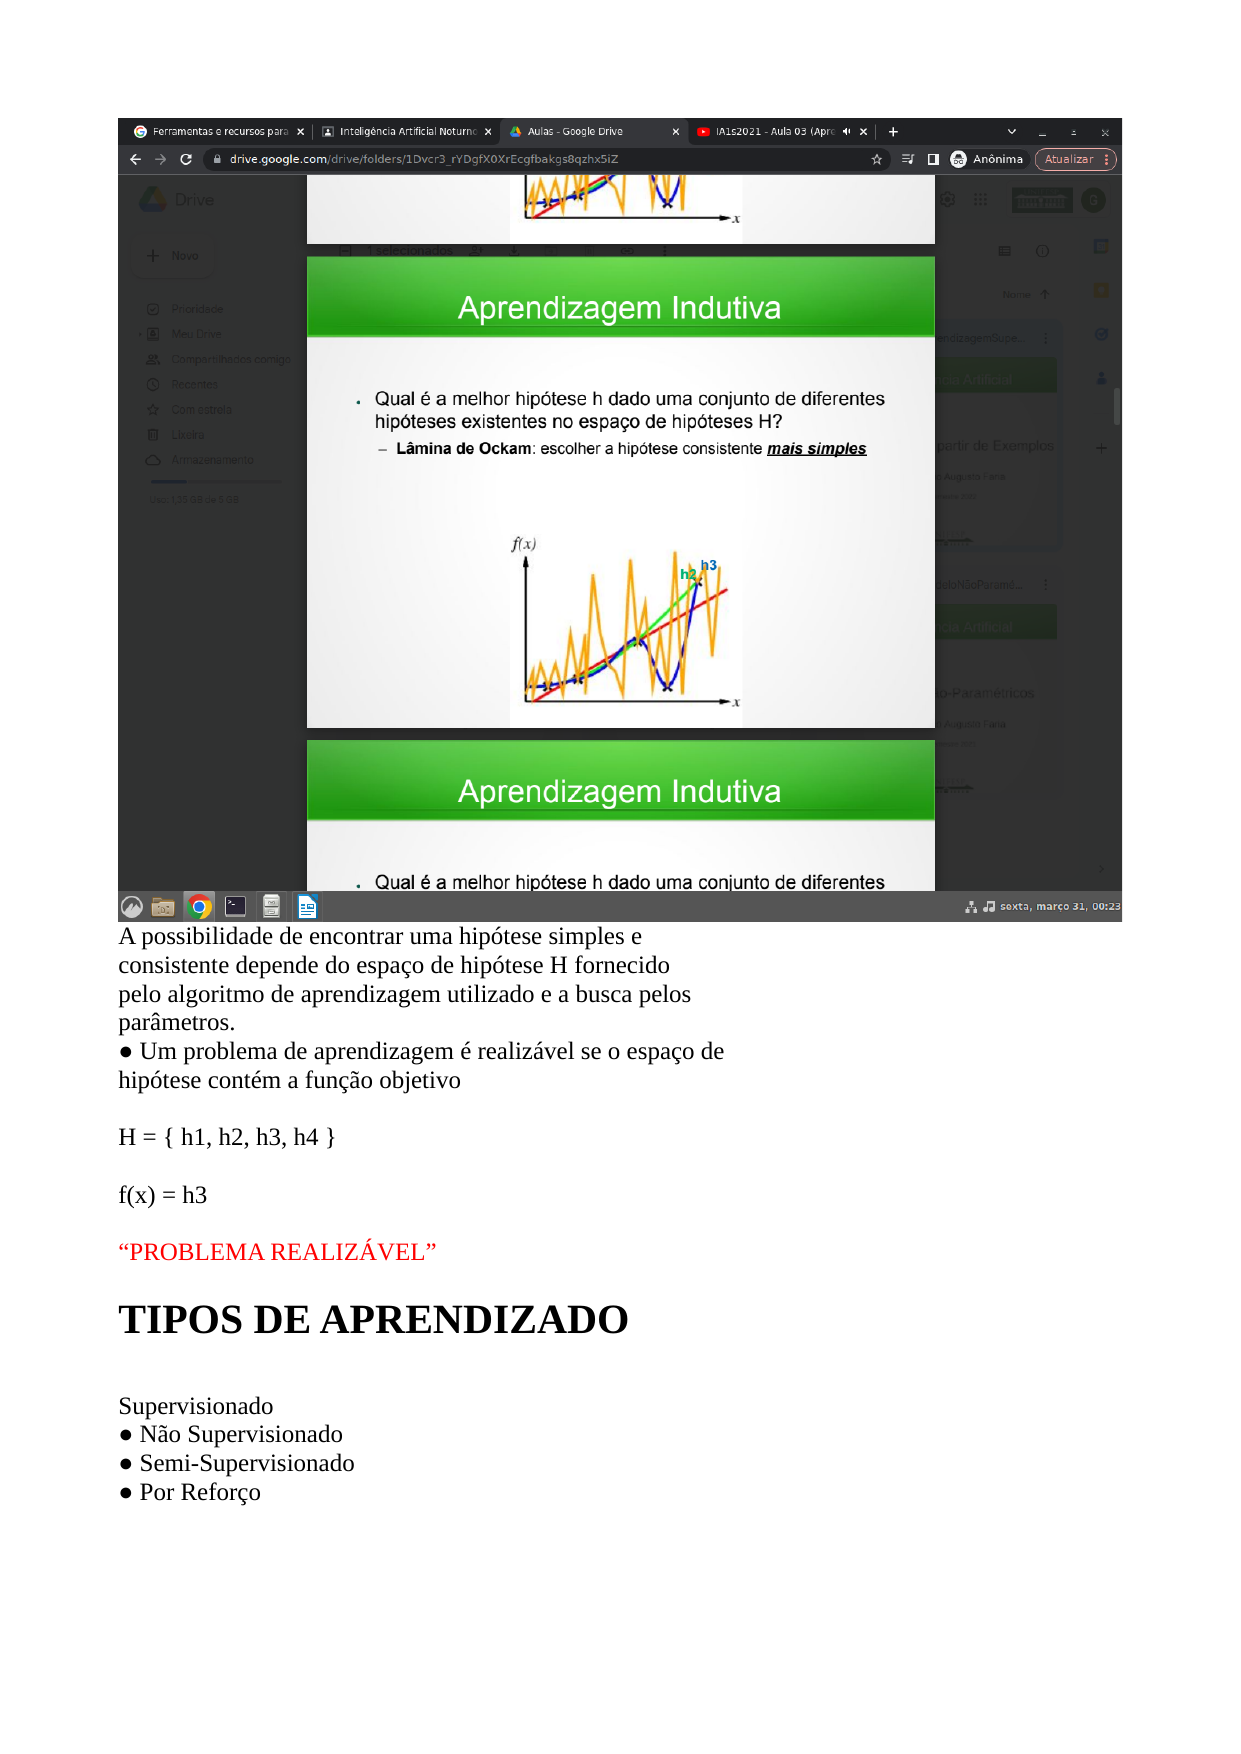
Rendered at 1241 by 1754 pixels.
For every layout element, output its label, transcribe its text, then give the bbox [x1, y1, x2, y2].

text ● Semi-Supervisionado [118, 1448, 1122, 1477]
text parâmetros. [118, 1007, 1122, 1036]
text ● Um problema de aprendizagem é realizável se o espaço de [118, 1036, 1122, 1065]
text Supervisionado [118, 1391, 1122, 1419]
text f(x) = h3 [118, 1180, 1122, 1209]
text “PROBLEMA REALIZÁVEL” [118, 1237, 1122, 1266]
text consistente depende do espaço de hipótese H fornecido [118, 950, 1122, 979]
text TIPOS DE APRENDIZADO [118, 1295, 1122, 1343]
text ● Não Supervisionado [118, 1419, 1122, 1448]
text pelo algoritmo de aprendizagem utilizado e a busca pelos [118, 979, 1122, 1007]
text ● Por Reforço [118, 1477, 1122, 1506]
text H = { h1, h2, h3, h4 } [118, 1122, 1122, 1151]
picture [118, 118, 1123, 922]
text hipótese contém a função objetivo [118, 1065, 1122, 1094]
text A possibilidade de encontrar uma hipótese simples e [118, 922, 1122, 950]
